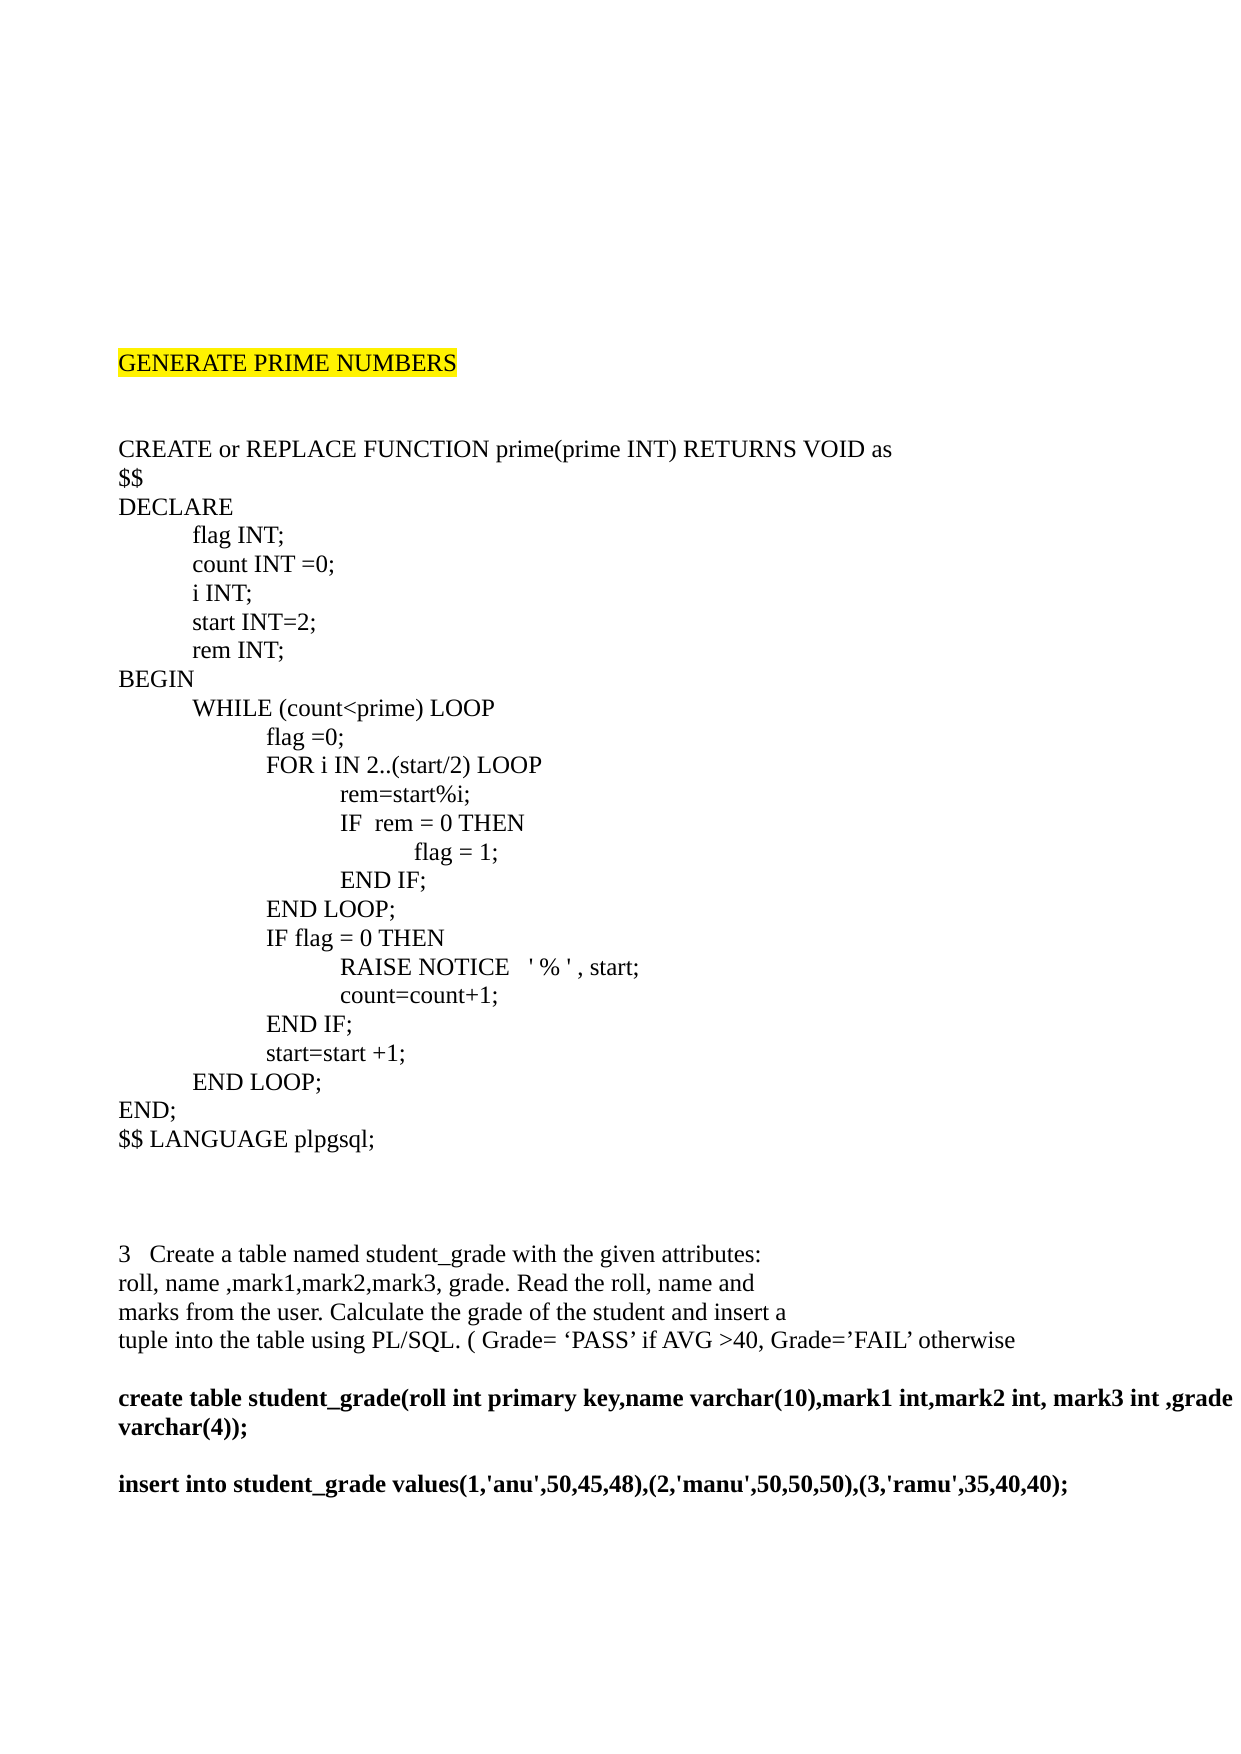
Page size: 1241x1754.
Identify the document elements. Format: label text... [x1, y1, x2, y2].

text roll, name ,mark1,mark2,mark3, grade. Read the roll, name and [118, 1268, 1240, 1297]
text i INT; [118, 578, 1240, 607]
text RAISE NOTICE ' % ' , start; [118, 952, 1240, 981]
text rem INT; [118, 636, 1240, 664]
text END LOOP; [118, 894, 1240, 923]
text flag = 1; [118, 837, 1240, 866]
text DECLARE [118, 492, 1240, 521]
text start=start +1; [118, 1038, 1240, 1067]
text flag =0; [118, 722, 1240, 751]
text GENERATE PRIME NUMBERS [118, 348, 1240, 377]
text start INT=2; [118, 607, 1240, 636]
text insert into student_grade values(1,'anu',50,45,48),(2,'manu',50,50,50),(3,'ramu',35,40,40); [118, 1469, 1240, 1498]
text IF rem = 0 THEN [118, 808, 1240, 837]
text END; [118, 1096, 1240, 1124]
text $$ LANGUAGE plpgsql; [118, 1124, 1240, 1153]
text marks from the user. Calculate the grade of the student and insert a [118, 1297, 1240, 1326]
text FOR i IN 2..(start/2) LOOP [118, 751, 1240, 779]
text END IF; [118, 1009, 1240, 1038]
text count INT =0; [118, 549, 1240, 578]
text count=count+1; [118, 981, 1240, 1009]
text BEGIN [118, 664, 1240, 693]
text create table student_grade(roll int primary key,name varchar(10),mark1 int,mark2 int, mark3 int ,grade varchar(4)); [118, 1383, 1240, 1441]
text WHILE (count<prime) LOOP [118, 693, 1240, 722]
text 3 Create a table named student_grade with the given attributes: [118, 1239, 1240, 1268]
text tuple into the table using PL/SQL. ( Grade= ‘PASS’ if AVG >40, Grade=’FAIL’ otherwise [118, 1326, 1240, 1354]
text flag INT; [118, 521, 1240, 549]
text END LOOP; [118, 1067, 1240, 1096]
text rem=start%i; [118, 779, 1240, 808]
text END IF; [118, 866, 1240, 894]
text IF flag = 0 THEN [118, 923, 1240, 952]
text CREATE or REPLACE FUNCTION prime(prime INT) RETURNS VOID as [118, 434, 1240, 463]
text $$ [118, 463, 1240, 492]
